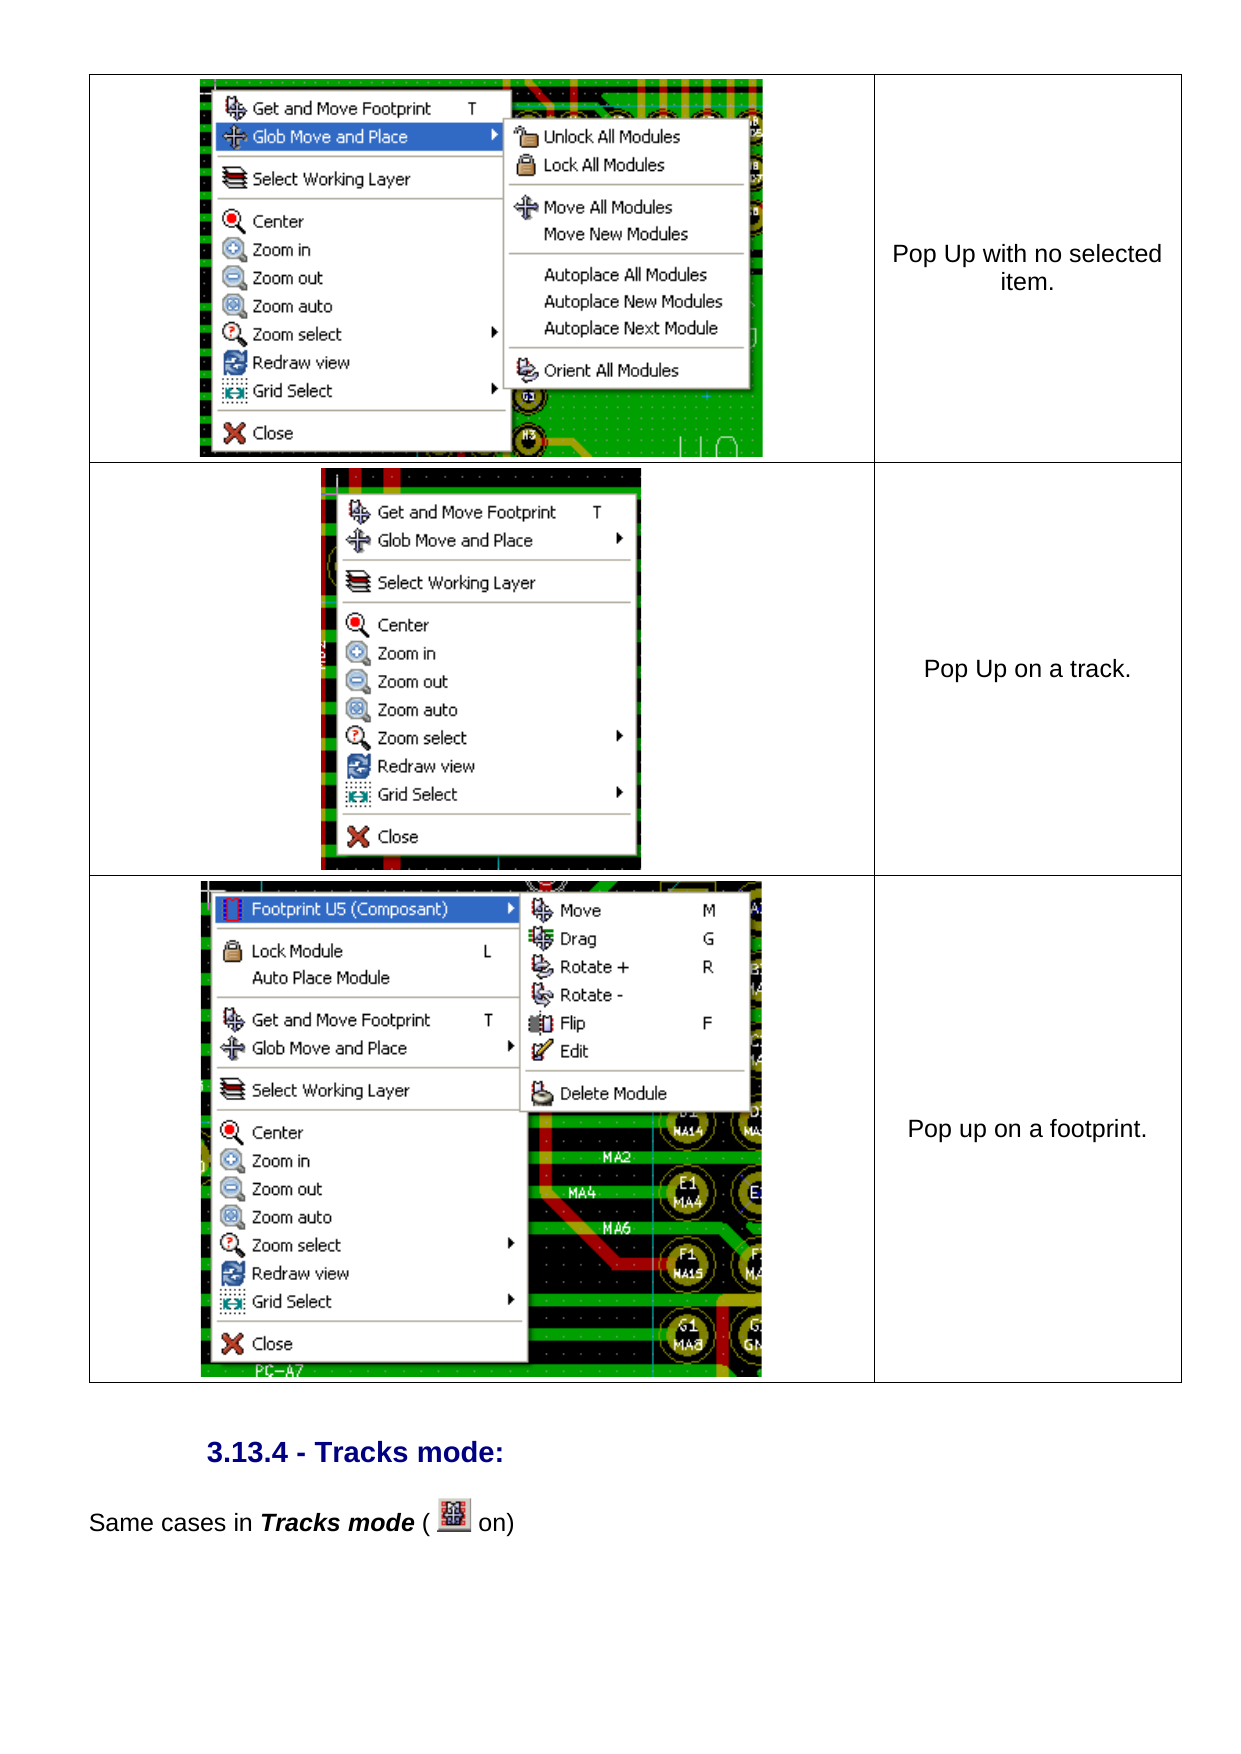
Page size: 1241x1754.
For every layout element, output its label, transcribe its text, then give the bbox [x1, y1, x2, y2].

table_cell Pop Up on a track. [875, 463, 1181, 875]
text Same cases in Tracks mode ( on) [88, 1498, 1181, 1537]
picture [200, 881, 762, 1377]
picture [199, 79, 763, 457]
table_header [90, 75, 874, 462]
table_cell Pop up on a footprint. [875, 876, 1181, 1382]
subtitle Tracks mode: [207, 1436, 1181, 1468]
picture [437, 1497, 472, 1532]
table_header Pop Up with no selected item. [875, 75, 1181, 462]
table_cell [90, 876, 874, 1382]
table_cell [90, 463, 874, 875]
picture [321, 468, 642, 870]
